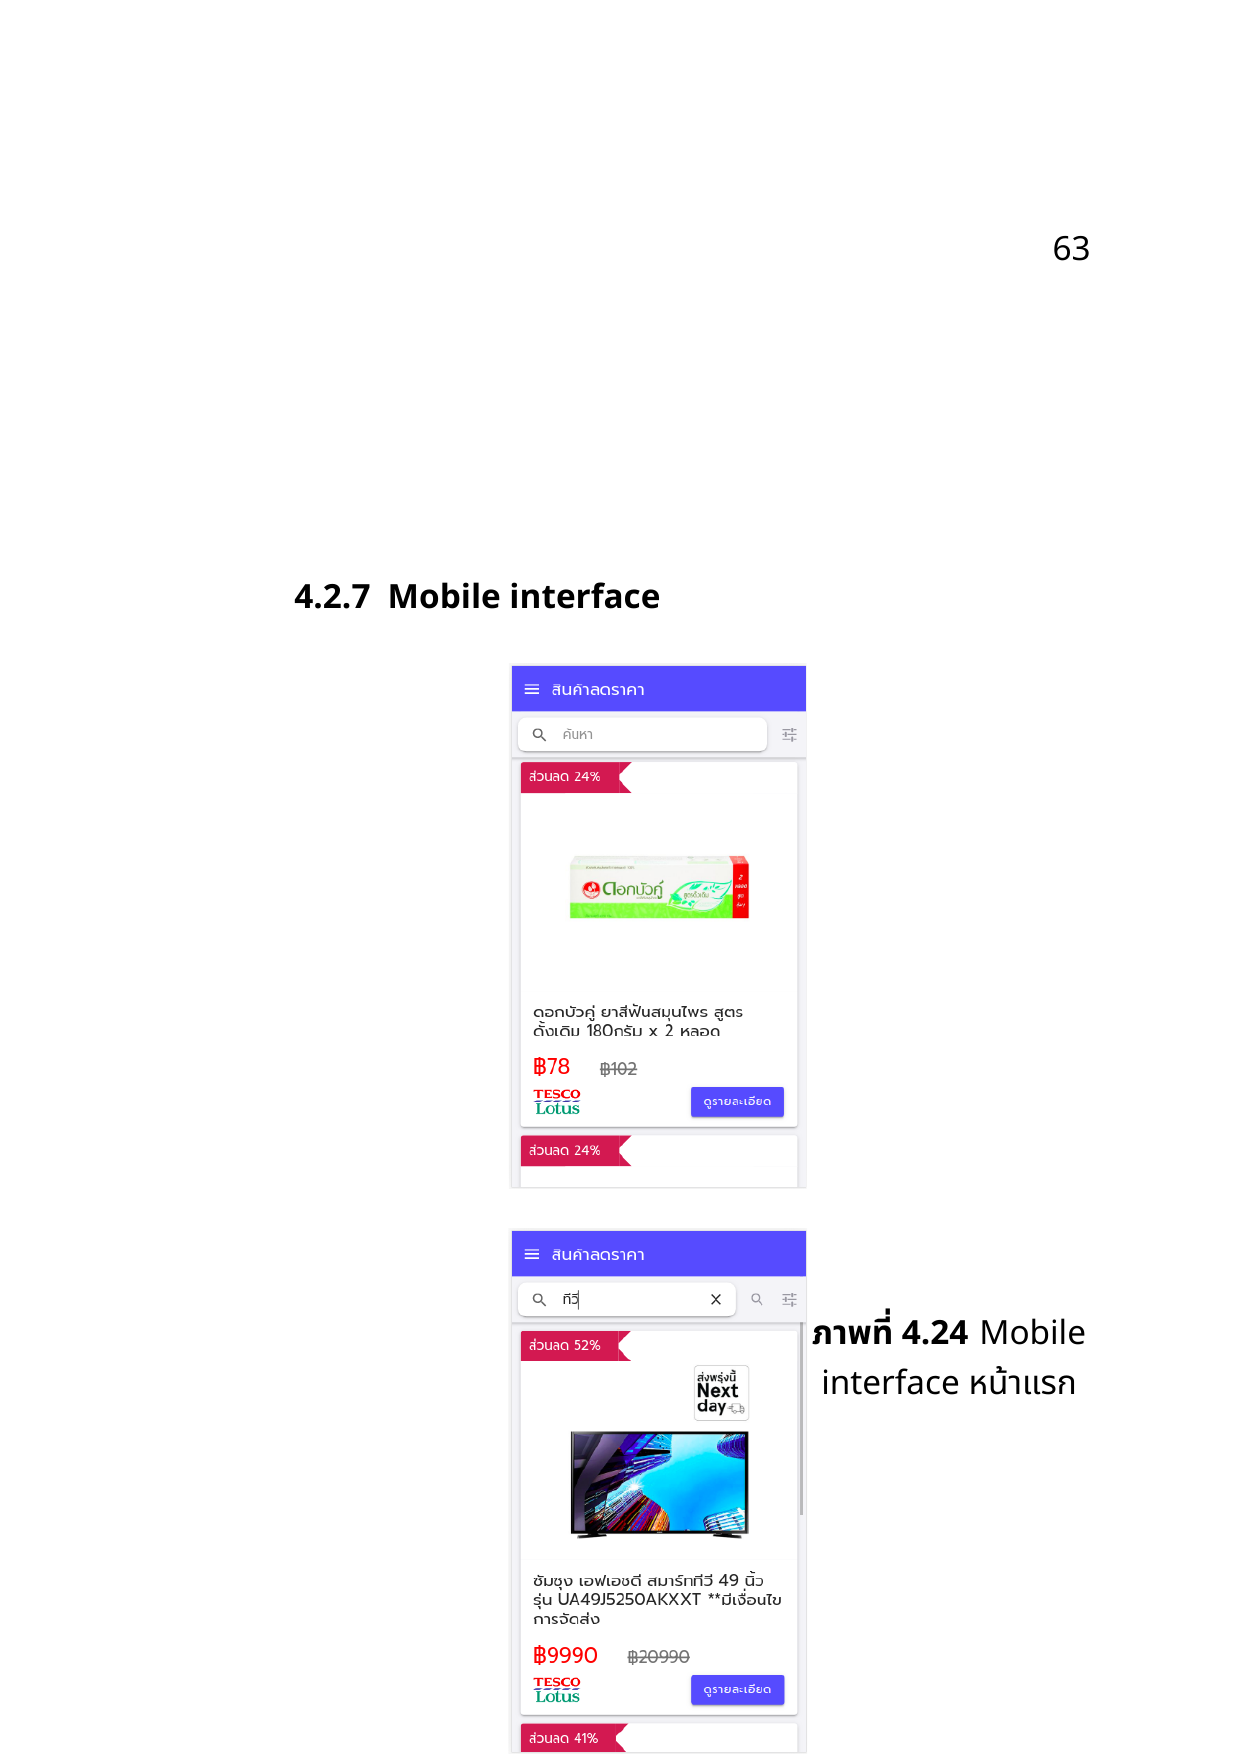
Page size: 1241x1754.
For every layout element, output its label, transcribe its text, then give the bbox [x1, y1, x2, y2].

text 4.2.7 Mobile interface [225, 573, 1091, 618]
text [225, 1299, 508, 1410]
text ภาพที่ 4.24 Mobile interface หน้าแรก [808, 1299, 1091, 1410]
picture [508, 1228, 808, 1754]
picture [508, 663, 807, 1189]
